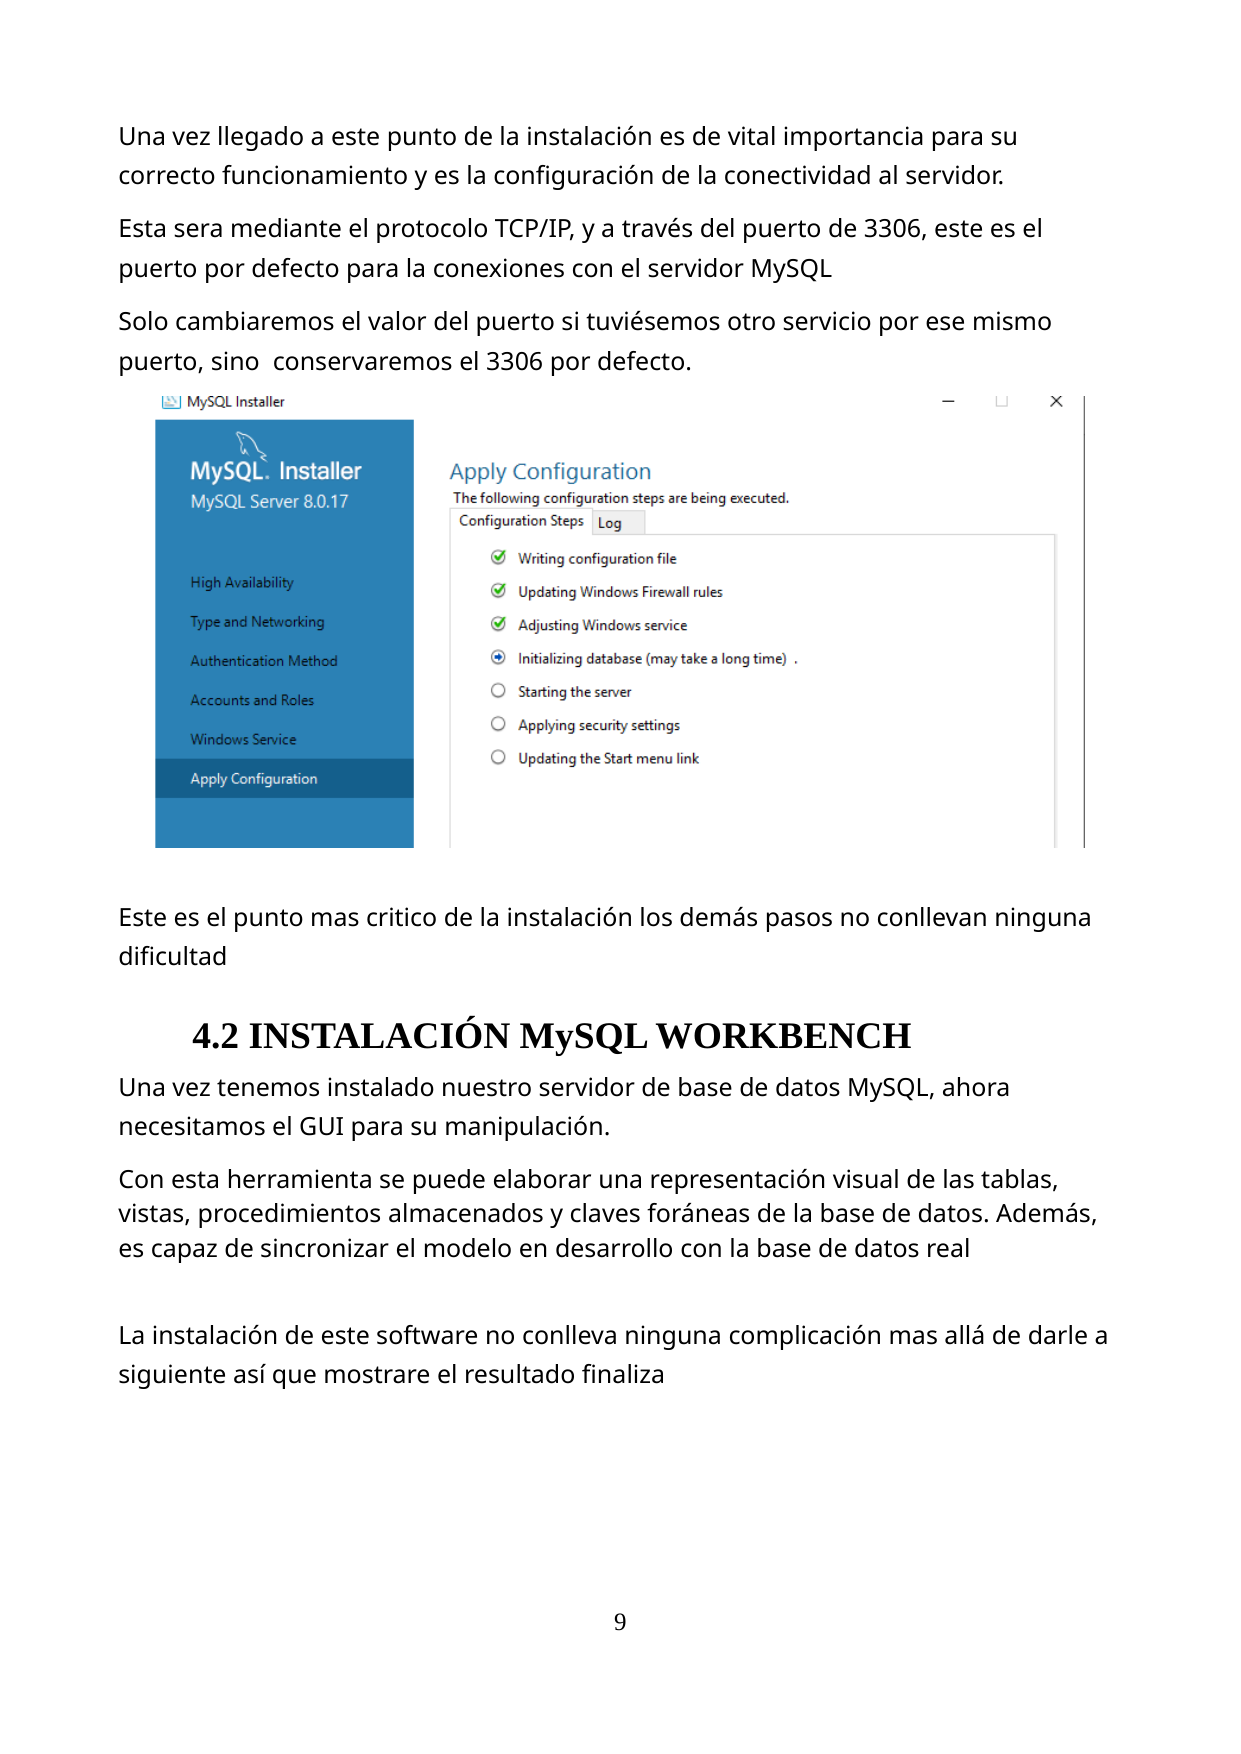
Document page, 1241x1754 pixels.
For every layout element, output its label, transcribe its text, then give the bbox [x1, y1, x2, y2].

text Solo cambiaremos el valor del puerto si tuviésemos otro servicio por ese mismo puerto, sino conservaremos el 3306 por defecto. [118, 304, 1122, 377]
text Una vez llegado a este punto de la instalación es de vital importancia para su correcto funcionamiento y es la configuración de la conectividad al servidor. [118, 118, 1122, 191]
text La instalación de este software no conlleva ninguna complicación mas allá de darle a siguiente así que mostrare el resultado finaliza [118, 1318, 1122, 1391]
text Una vez tenemos instalado nuestro servidor de base de datos MySQL, ahora necesitamos el GUI para su manipulación. [118, 1069, 1122, 1142]
subtitle 4.2 INSTALACIÓN MySQL WORKBENCH [118, 1013, 1122, 1057]
picture [155, 396, 1085, 848]
text Con esta herramienta se puede elaborar una representación visual de las tablas, vistas, procedimientos almacenados y claves foráneas de la base de datos. Además, es capaz de sincronizar el modelo en desarrollo con la base de datos real [118, 1162, 1122, 1264]
text Este es el punto mas critico de la instalación los demás pasos no conllevan ninguna dificultad [118, 900, 1122, 973]
text Esta sera mediante el protocolo TCP/IP, y a través del puerto de 3306, este es el puerto por defecto para la conexiones con el servidor MySQL [118, 211, 1122, 284]
